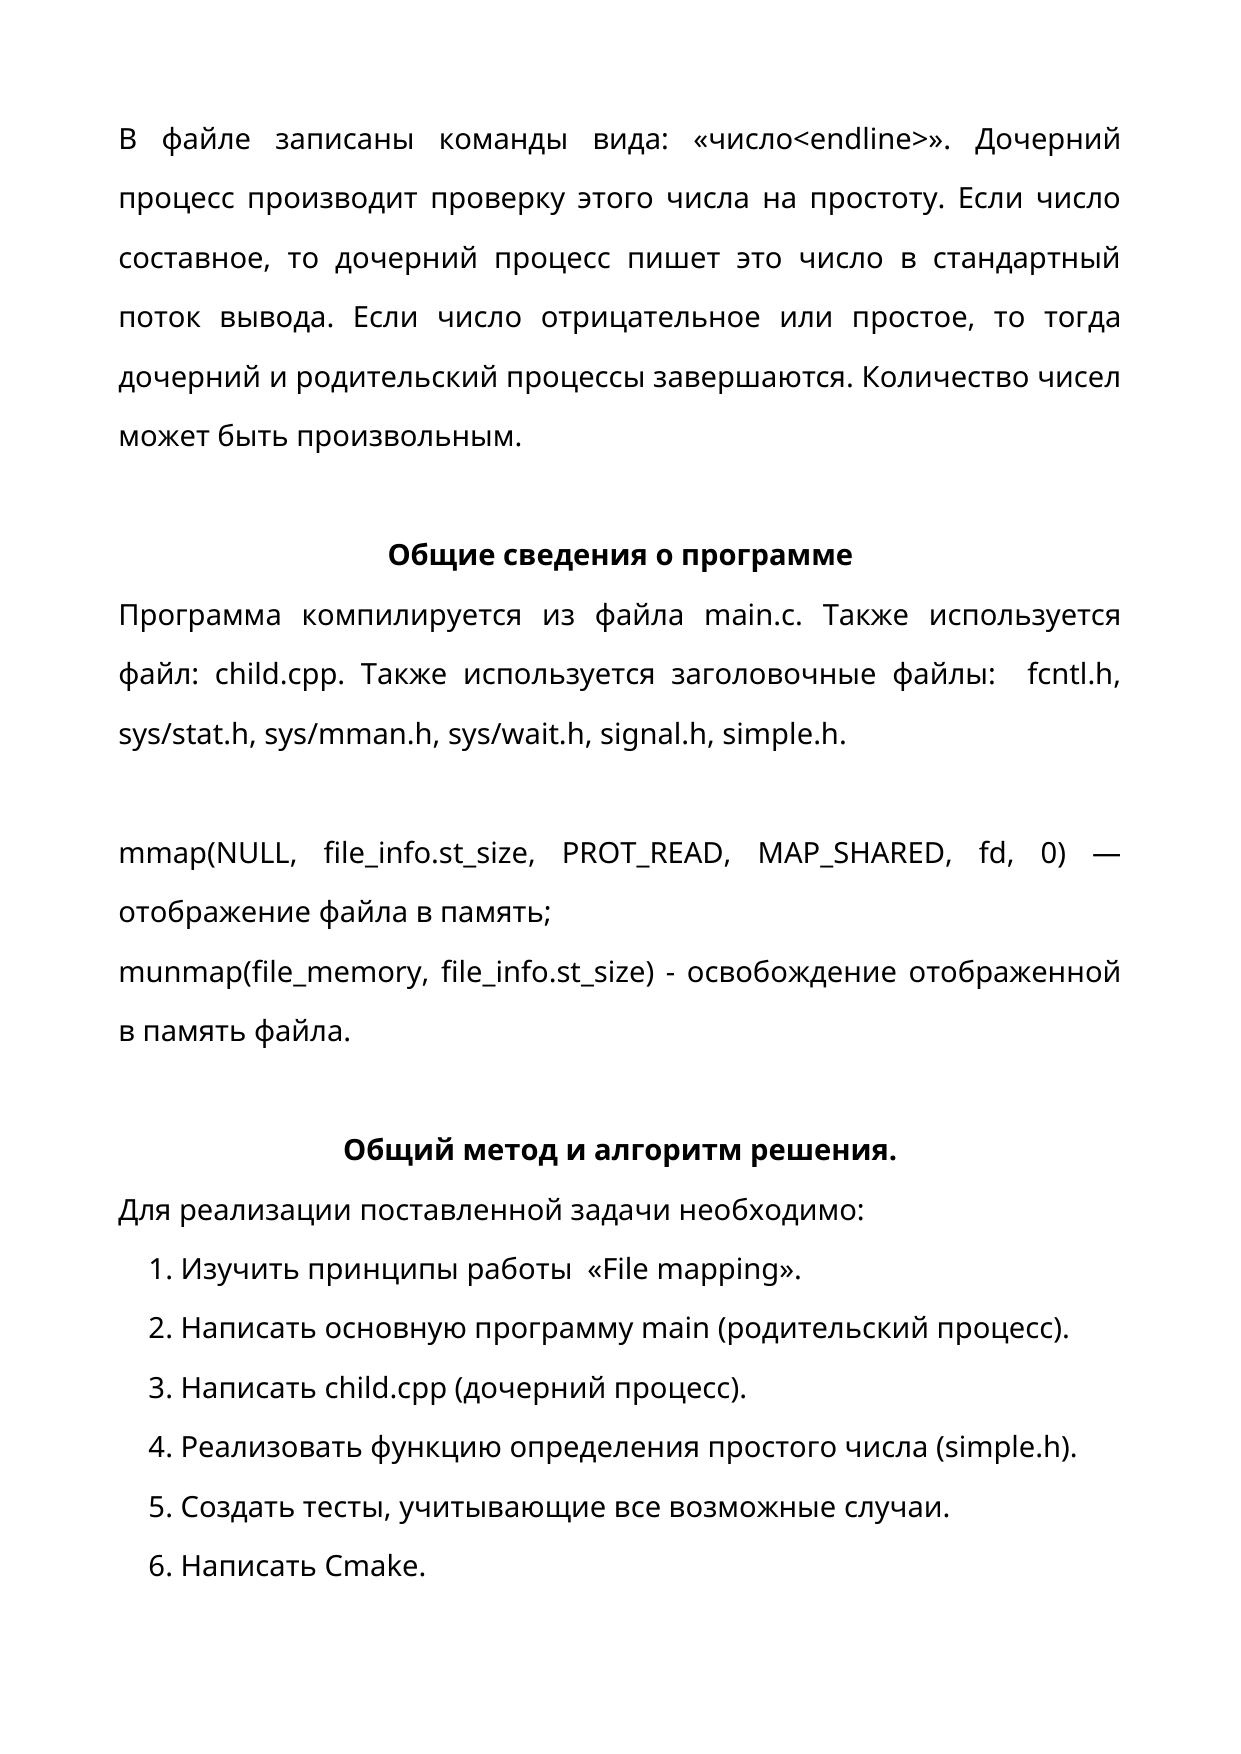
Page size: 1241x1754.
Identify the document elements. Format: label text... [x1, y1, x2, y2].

text 6. Написать Cmake. [118, 1546, 1122, 1585]
text Общий метод и алгоритм решения. [118, 1129, 1122, 1169]
text 1. Изучить принципы работы «File mapping». [118, 1248, 1122, 1288]
text 3. Написать child.cpp (дочерний процесс). [118, 1367, 1122, 1407]
text munmap(file_memory, file_info.st_size) - освобождение отображенной в память файла. [118, 951, 1122, 1050]
text 5. Создать тесты, учитывающие все возможные случаи. [118, 1486, 1122, 1526]
text Общие сведения о программе [118, 534, 1122, 574]
text 4. Реализовать функцию определения простого числа (simple.h). [118, 1427, 1122, 1466]
text В файле записаны команды вида: «число<endline>». Дочерний процесс производит проверку этого числа на простоту. Если число составное, то дочерний процесс пишет это число в стандартный поток вывода. Если число отрицательное или простое, то тогда дочерний и родительский процессы завершаются. Количество чисел может быть произвольным. [118, 118, 1122, 455]
text mmap(NULL, file_info.st_size, PROT_READ, MAP_SHARED, fd, 0) — отображение файла в память; [118, 832, 1122, 931]
text Программа компилируется из файла main.c. Также используется файл: child.cpp. Также используется заголовочные файлы: fcntl.h, sys/stat.h, sys/mman.h, sys/wait.h, signal.h, simple.h. [118, 594, 1122, 753]
text Для реализации поставленной задачи необходимо: [118, 1189, 1122, 1228]
text 2. Написать основную программу main (родительский процесс). [118, 1308, 1122, 1347]
